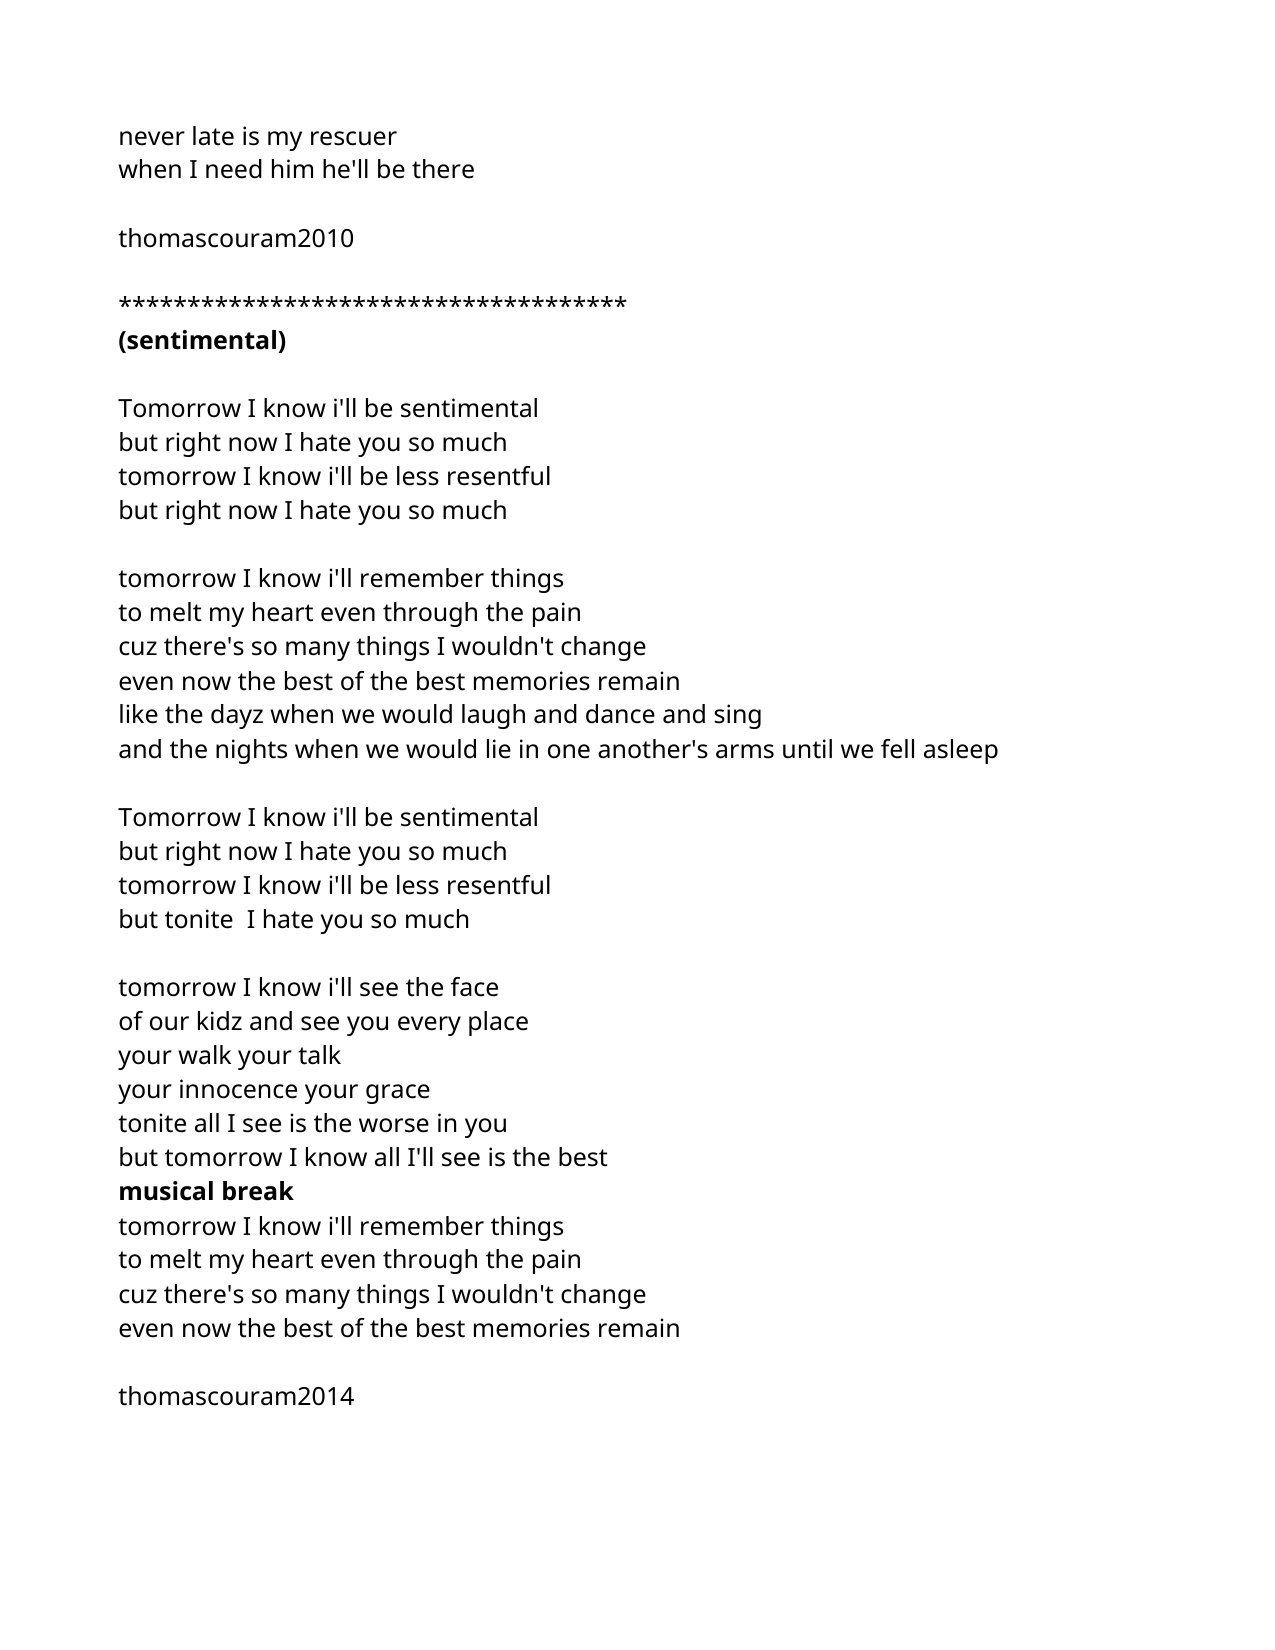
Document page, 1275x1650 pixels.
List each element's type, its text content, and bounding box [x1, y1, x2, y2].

text and the nights when we would lie in one another's arms until we fell asleep [118, 731, 1157, 765]
text of our kidz and see you every place [118, 1004, 1157, 1038]
text but tomorrow I know all I'll see is the best [118, 1140, 1157, 1174]
text cuz there's so many things I wouldn't change [118, 1276, 1157, 1310]
text but right now I hate you so much [118, 833, 1157, 867]
text your walk your talk [118, 1038, 1157, 1072]
text tomorrow I know i'll remember things [118, 1208, 1157, 1242]
text tonite all I see is the worse in you [118, 1106, 1157, 1140]
text musical break [118, 1174, 1157, 1208]
text to melt my heart even through the pain [118, 1242, 1157, 1276]
text (sentimental) [118, 322, 1157, 357]
text but right now I hate you so much [118, 493, 1157, 527]
text even now the best of the best memories remain [118, 1310, 1157, 1344]
text thomascouram2014 [118, 1378, 1157, 1412]
text ************************************* [118, 288, 1157, 322]
text your innocence your grace [118, 1072, 1157, 1106]
text never late is my rescuer [118, 118, 1157, 152]
text but right now I hate you so much [118, 425, 1157, 459]
text thomascouram2010 [118, 220, 1157, 254]
text Tomorrow I know i'll be sentimental [118, 799, 1157, 833]
text tomorrow I know i'll see the face [118, 970, 1157, 1004]
text but tonite I hate you so much [118, 902, 1157, 936]
text when I need him he'll be there [118, 152, 1157, 186]
text tomorrow I know i'll remember things [118, 561, 1157, 595]
text to melt my heart even through the pain [118, 595, 1157, 629]
text tomorrow I know i'll be less resentful [118, 459, 1157, 493]
text even now the best of the best memories remain [118, 663, 1157, 697]
text cuz there's so many things I wouldn't change [118, 629, 1157, 663]
text tomorrow I know i'll be less resentful [118, 867, 1157, 902]
text Tomorrow I know i'll be sentimental [118, 391, 1157, 425]
text like the dayz when we would laugh and dance and sing [118, 697, 1157, 731]
